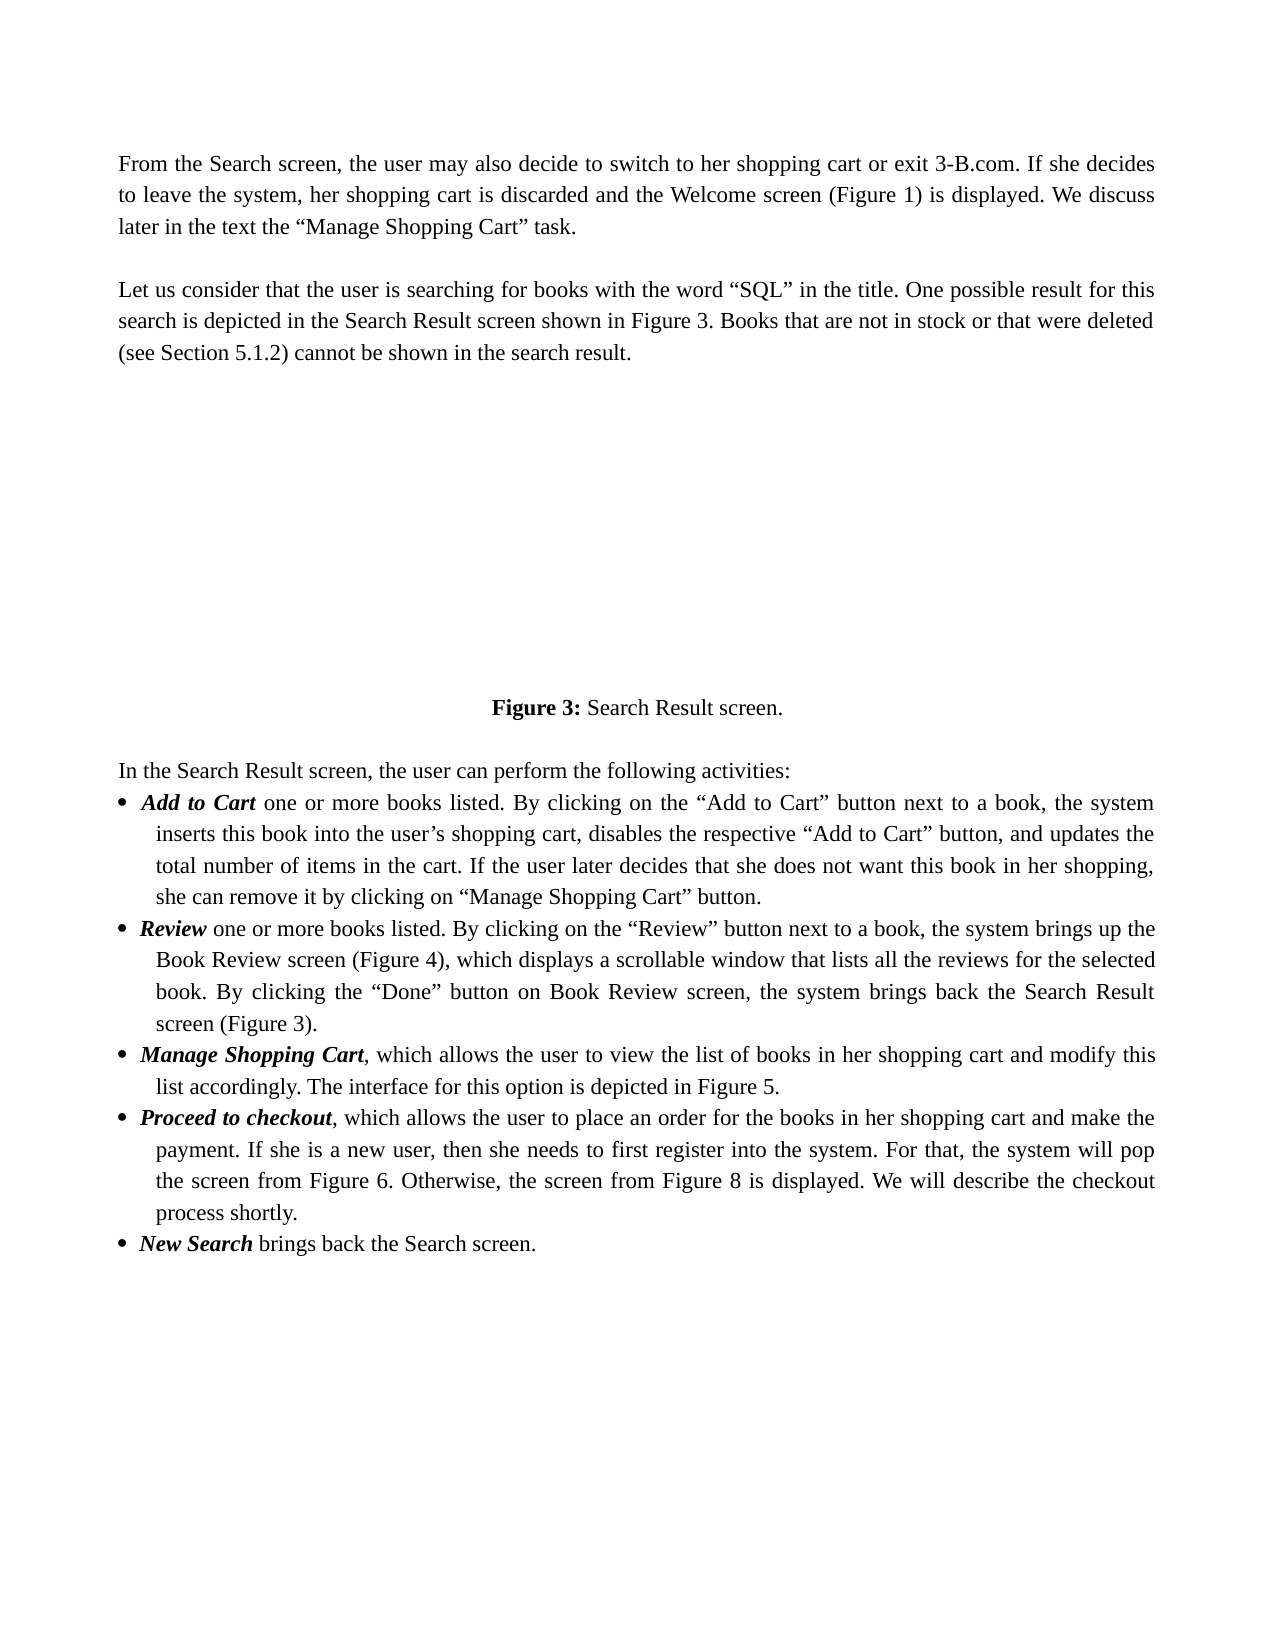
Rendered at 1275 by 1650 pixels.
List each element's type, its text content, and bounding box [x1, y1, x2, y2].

text From the Search screen, the user may also decide to switch to her shopping cart or exit 3-B.com. If she decides to leave the system, her shopping cart is discarded and the Welcome screen (Figure 1) is displayed. We discuss later in the text the “Manage Shopping Cart” task. [118, 150, 1157, 239]
text · Add to Cart one or more books listed. By clicking on the “Add to Cart” button next to a book, the system inserts this book into the user’s shopping cart, disables the respective “Add to Cart” button, and updates the total number of items in the cart. If the user later decides that she does not want this book in her shopping, she can remove it by clicking on “Manage Shopping Cart” button. [118, 789, 1157, 910]
text In the Search Result screen, the user can perform the following activities: [118, 757, 1157, 783]
text Figure 3: Search Result screen. [118, 694, 1157, 720]
text Let us consider that the user is searching for books with the word “SQL” in the title. One possible result for this search is depicted in the Search Result screen shown in Figure 3. Books that are not in stock or that were deleted (see Section 5.1.2) cannot be shown in the search result. [118, 276, 1157, 365]
text · Review one or more books listed. By clicking on the “Review” button next to a book, the system brings up the Book Review screen (Figure 4), which displays a scrollable window that lists all the reviews for the selected book. By clicking the “Done” button on Book Review screen, the system brings back the Search Result screen (Figure 3). [118, 915, 1157, 1036]
text · New Search brings back the Search screen. [118, 1231, 1157, 1257]
text · Manage Shopping Cart, which allows the user to view the list of books in her shopping cart and modify this list accordingly. The interface for this option is depicted in Figure 5. [118, 1041, 1157, 1099]
text · Proceed to checkout, which allows the user to place an order for the books in her shopping cart and make the payment. If she is a new user, then she needs to first register into the system. For that, the system will pop the screen from Figure 6. Otherwise, the screen from Figure 8 is displayed. We will describe the checkout process shortly. [118, 1104, 1157, 1225]
